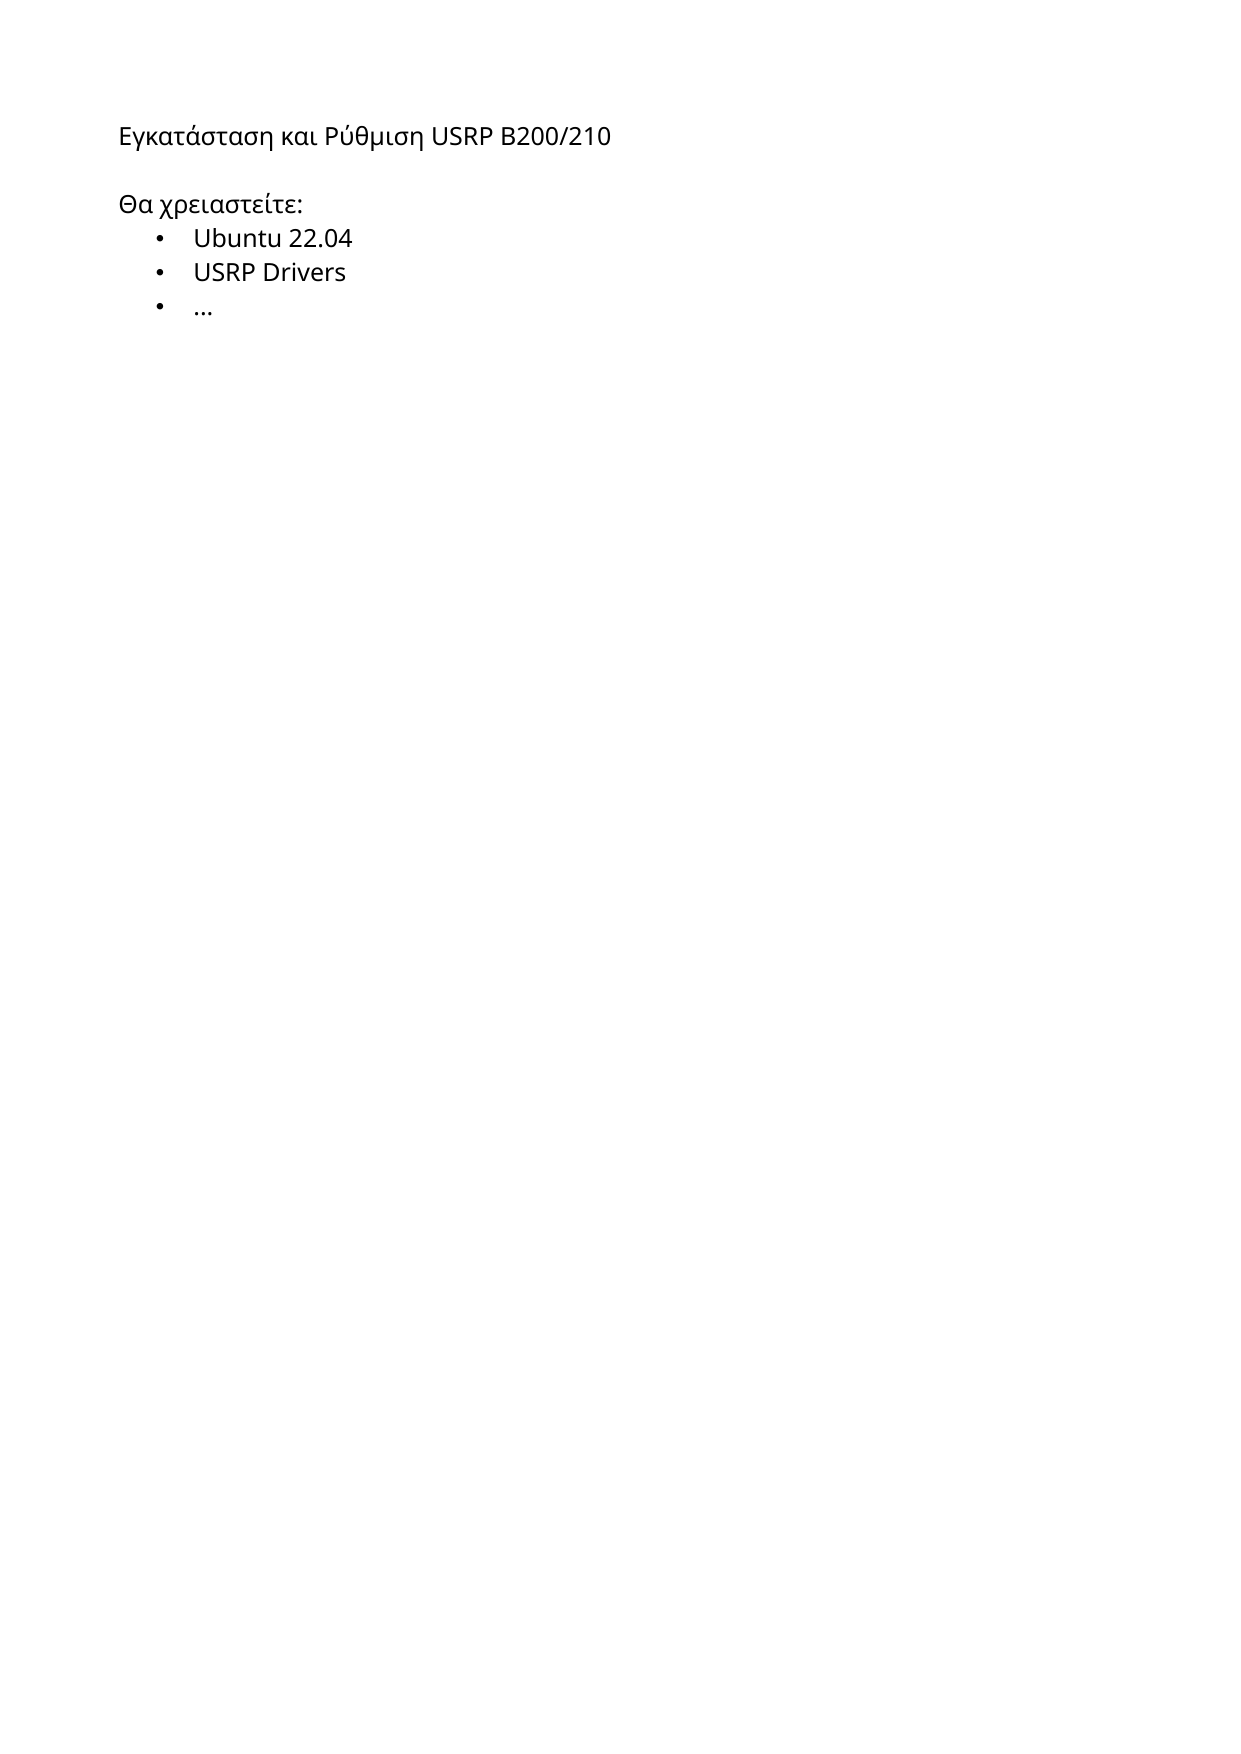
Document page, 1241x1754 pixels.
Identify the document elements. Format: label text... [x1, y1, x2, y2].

list ... [156, 288, 1122, 322]
text Εγκατάσταση και Ρύθμιση USRP B200/210 [118, 118, 1122, 152]
list USRP Drivers [156, 254, 1122, 288]
list Ubuntu 22.04 [156, 220, 1122, 254]
text Θα χρειαστείτε: [118, 186, 1122, 220]
